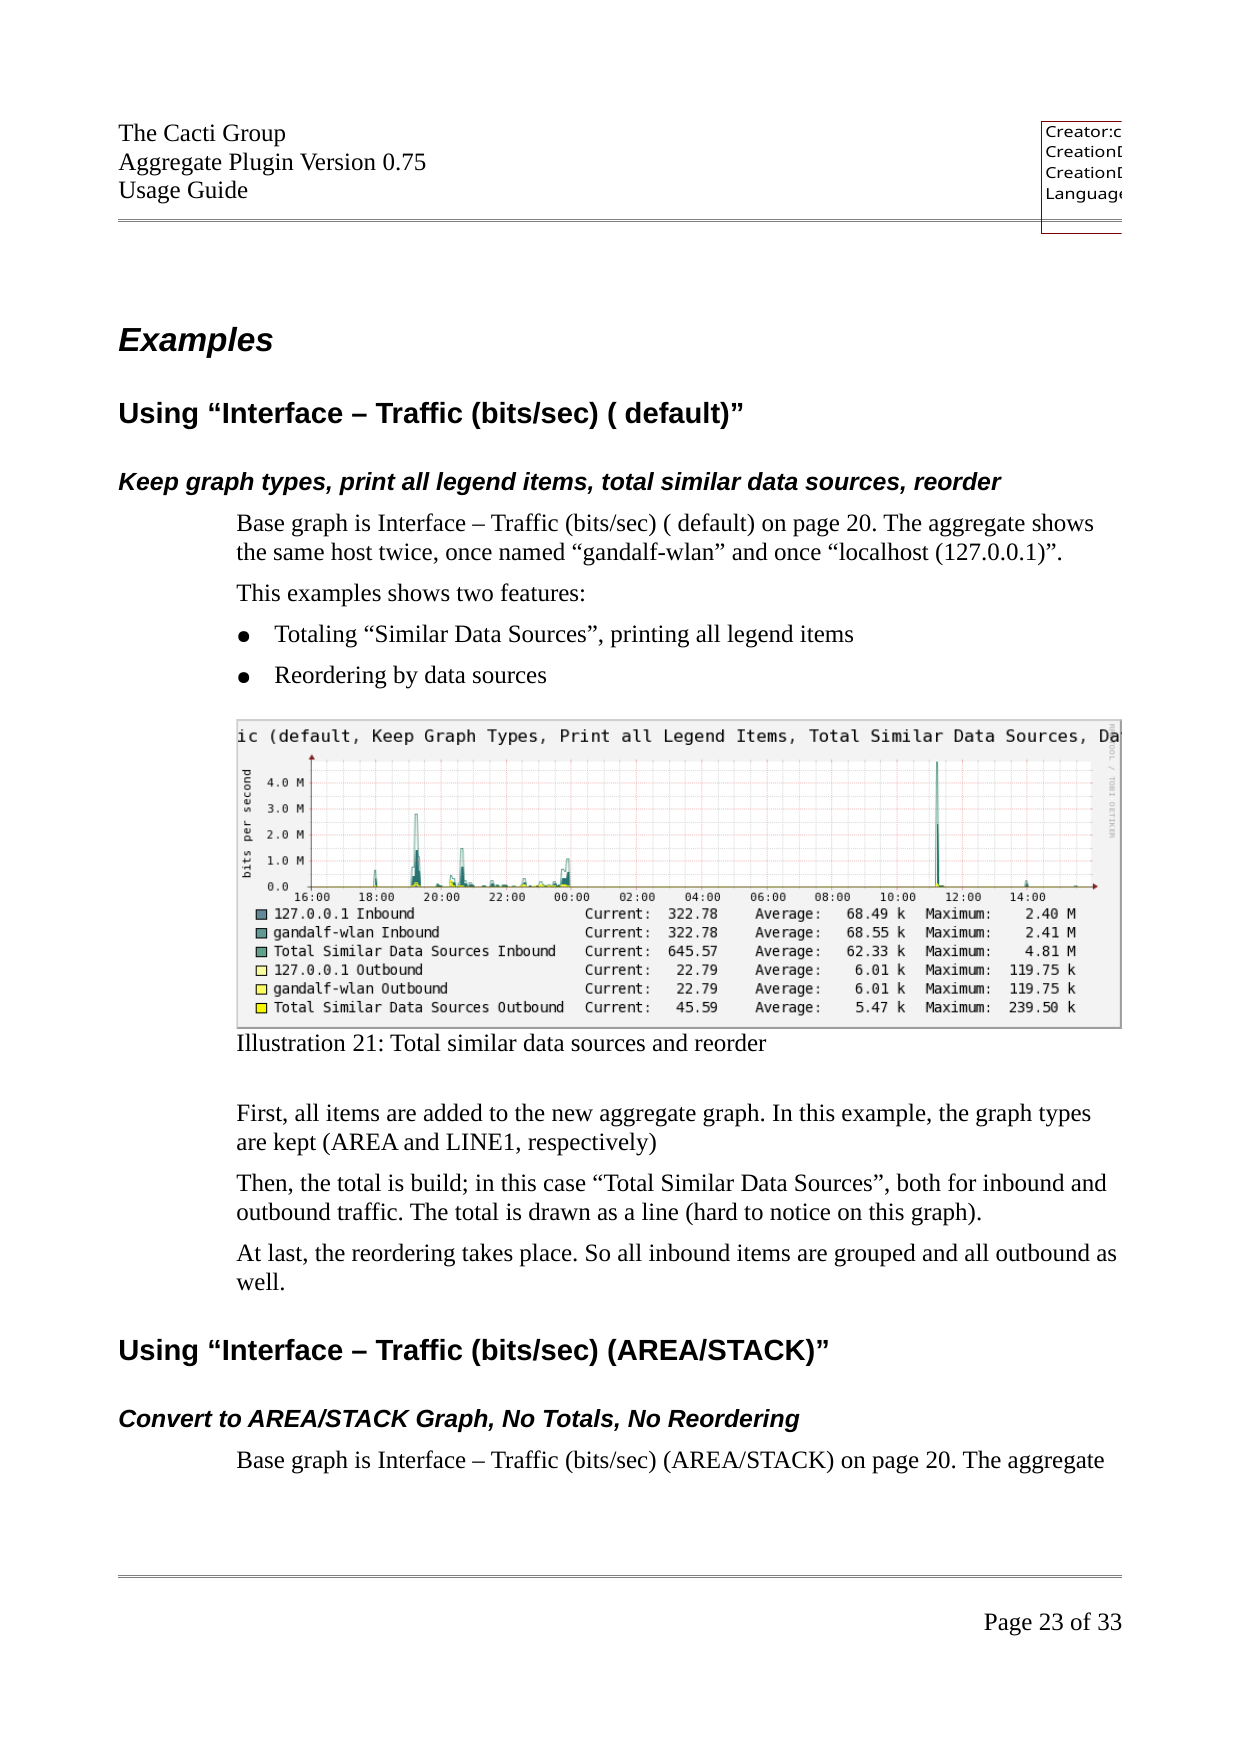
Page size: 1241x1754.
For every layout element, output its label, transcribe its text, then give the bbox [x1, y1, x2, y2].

text Illustration 21: Total similar data sources and reorder [236, 1029, 1122, 1057]
subtitle Using “Interface – Traffic (bits/sec) ( default)” [118, 396, 1122, 429]
text Base graph is Interface – Traffic (bits/sec) (AREA/STACK) on page 20. The aggregate [236, 1446, 1122, 1474]
subtitle Using “Interface – Traffic (bits/sec) (AREA/STACK)” [118, 1333, 1122, 1367]
subtitle Convert to AREA/STACK Graph, No Totals, No Reordering [118, 1404, 1122, 1433]
text First, all items are added to the new aggregate graph. In this example, the graph types are kept (AREA and LINE1, respectively) [236, 1098, 1122, 1156]
list Reordering by data sources [236, 660, 1122, 689]
text Then, the total is build; in this case “Total Similar Data Sources”, both for inbound and outbound traffic. The total is drawn as a line (hard to notice on this graph). [236, 1168, 1122, 1226]
picture [236, 719, 1123, 1029]
text At last, the reordering takes place. So all inbound items are grouped and all outbound as well. [236, 1238, 1122, 1296]
subtitle Examples [118, 321, 1122, 359]
subtitle Keep graph types, print all legend items, total similar data sources, reorder [118, 467, 1122, 495]
text This examples shows two features: [236, 578, 1122, 607]
text Base graph is Interface – Traffic (bits/sec) ( default) on page 20. The aggregate shows the same host twice, once named “gandalf-wlan” and once “localhost (127.0.0.1)”. [236, 508, 1122, 565]
list Totaling “Similar Data Sources”, printing all legend items [236, 619, 1122, 648]
